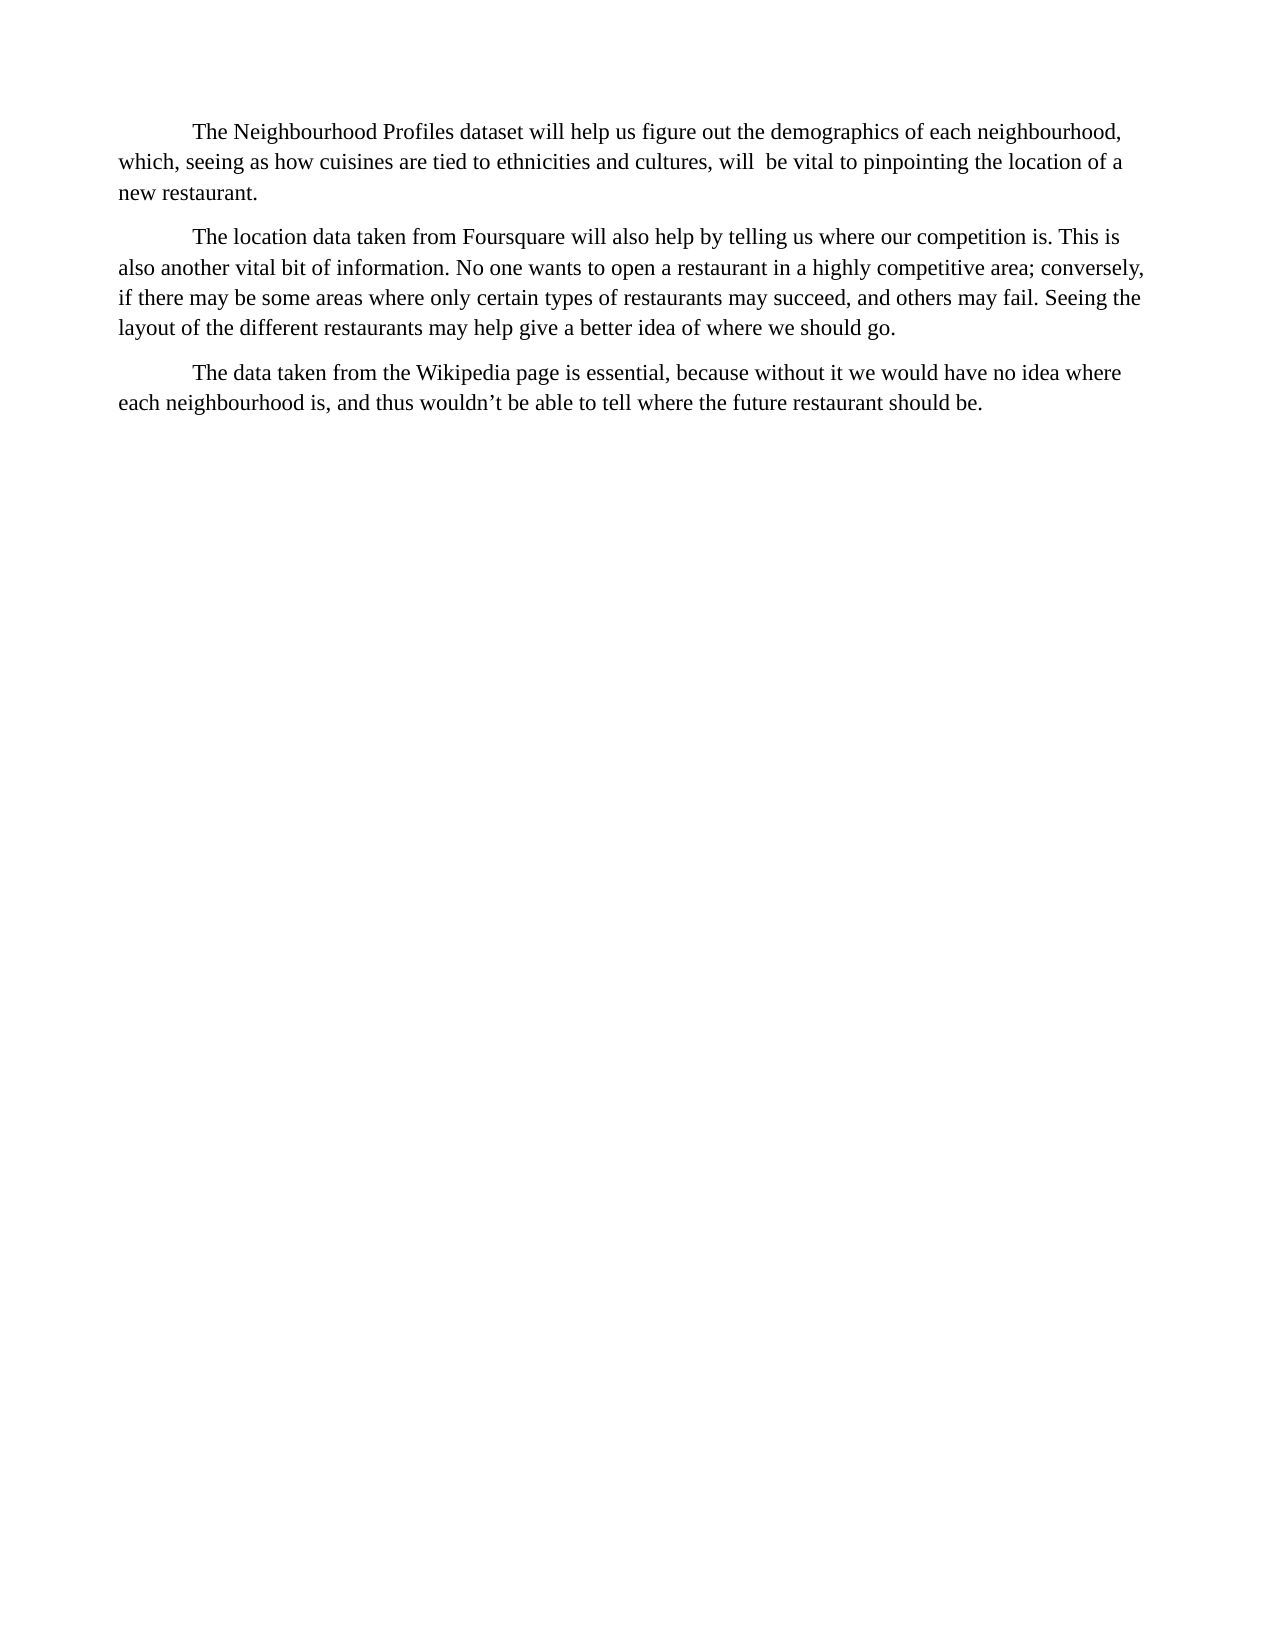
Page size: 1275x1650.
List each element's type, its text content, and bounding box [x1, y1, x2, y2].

text The location data taken from Foursquare will also help by telling us where our competition is. This is also another vital bit of information. No one wants to open a restaurant in a highly competitive area; conversely, if there may be some areas where only certain types of restaurants may succeed, and others may fail. Seeing the layout of the different restaurants may help give a better idea of where we should go. [118, 223, 1157, 340]
text The Neighbourhood Profiles dataset will help us figure out the demographics of each neighbourhood, which, seeing as how cuisines are tied to ethnicities and cultures, will be vital to pinpointing the location of a new restaurant. [118, 118, 1157, 205]
text The data taken from the Wikipedia page is essential, because without it we would have no idea where each neighbourhood is, and thus wouldn’t be able to tell where the future restaurant should be. [118, 359, 1157, 415]
